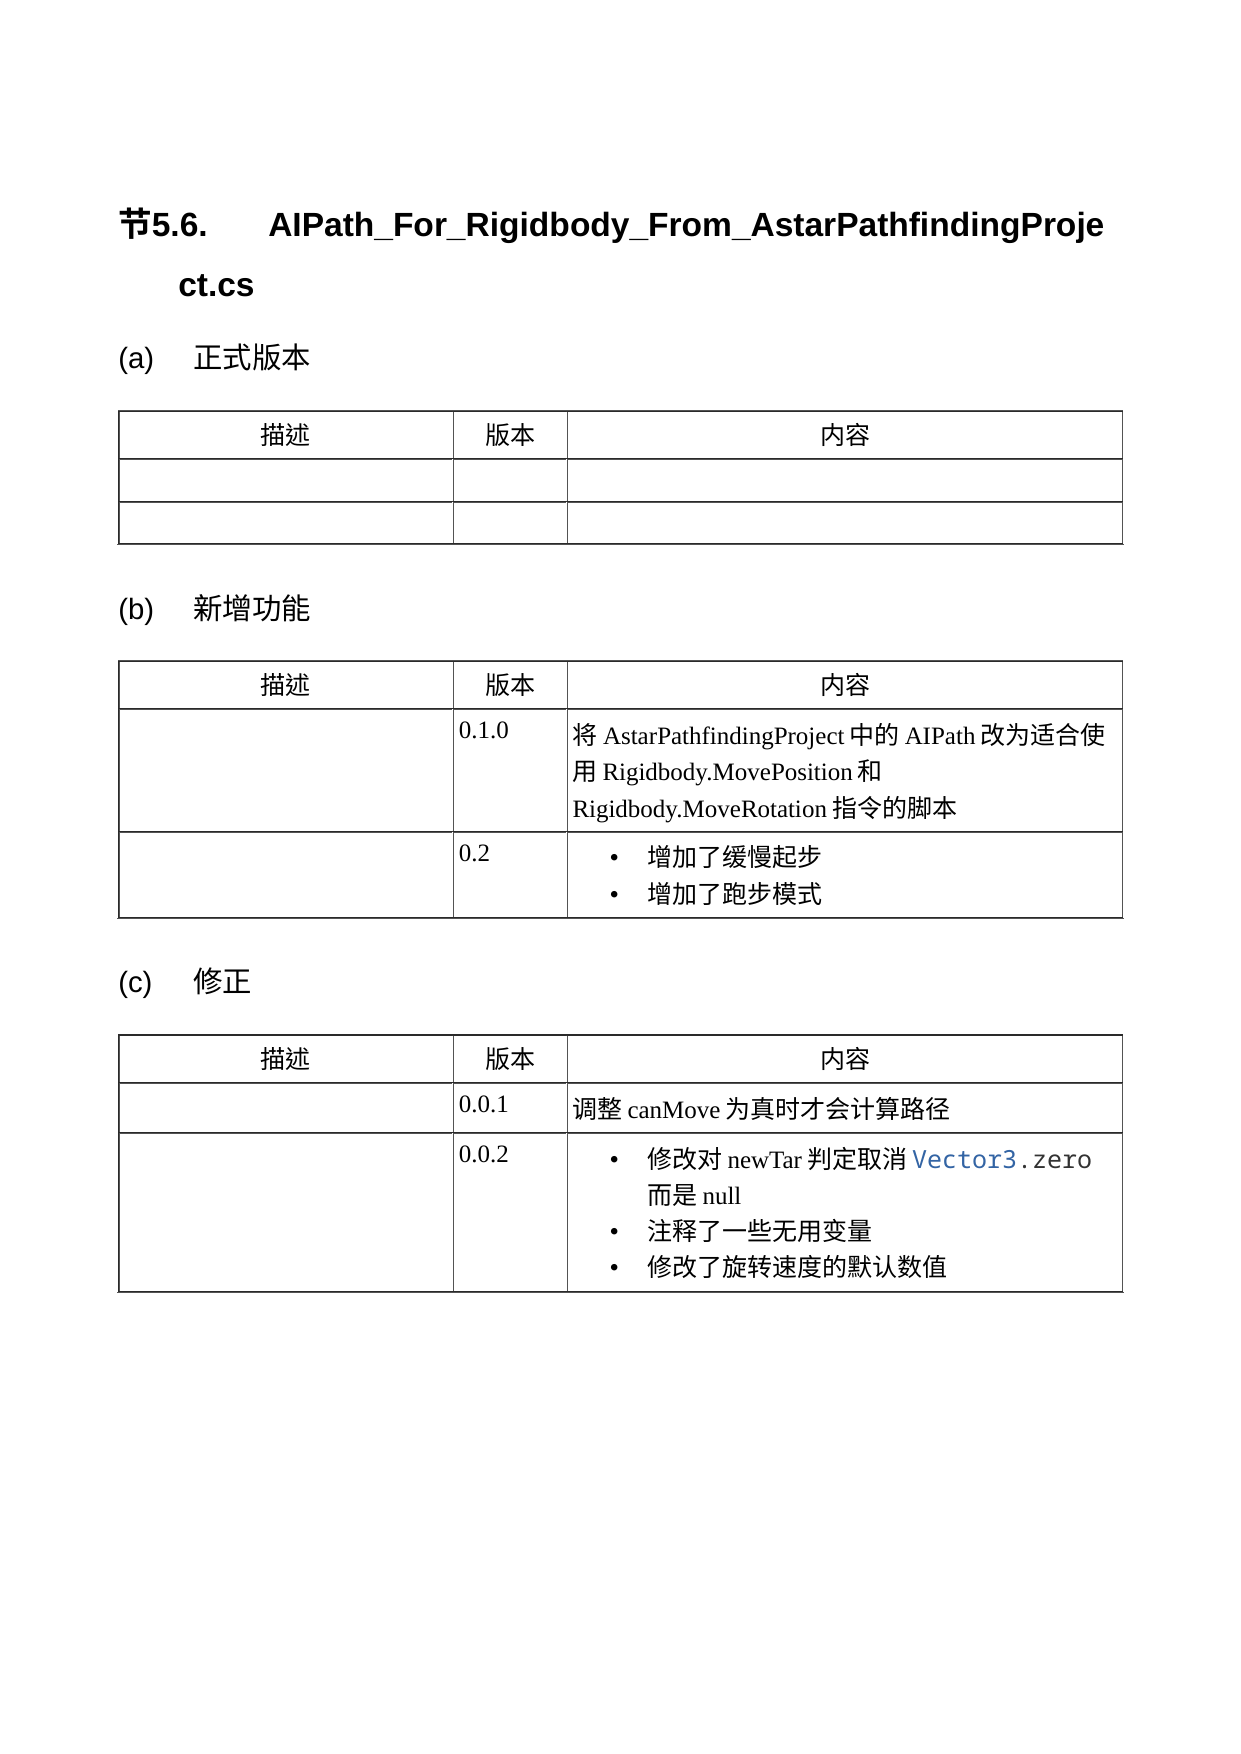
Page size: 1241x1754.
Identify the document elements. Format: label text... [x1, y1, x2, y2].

table_header 版本 [454, 413, 566, 458]
table_header 描述 [120, 1037, 452, 1082]
table_cell 将 AstarPathfindingProject中的AIPath改为适合使用Rigidbody.MovePosition和Rigidbody.MoveRotation指令的脚本 [568, 710, 1122, 830]
table_cell 0.1.0 [454, 710, 566, 830]
table_cell [120, 1134, 452, 1290]
table_cell 0.0.2 [454, 1134, 566, 1290]
table_cell [120, 503, 452, 542]
table_cell 调整canMove为真时才会计算路径 [568, 1084, 1122, 1131]
table_header 描述 [120, 413, 452, 458]
table_header 内容 [568, 663, 1122, 708]
subtitle AIPath_For_Rigidbody_From_AstarPathfindingProject.cs [118, 197, 1122, 304]
table_cell 修改对newTar判定取消Vector3.zero 而是null 注释了一些无用变量 修改了旋转速度的默认数值 [568, 1134, 1122, 1290]
table_cell [568, 460, 1122, 500]
subtitle 正式版本 [118, 337, 1122, 377]
table_cell [120, 833, 452, 916]
table_header 版本 [454, 1037, 566, 1082]
table_header 内容 [568, 1037, 1122, 1082]
table_cell [120, 710, 452, 830]
table_header 版本 [454, 663, 566, 708]
table_cell [454, 460, 566, 500]
table_cell [568, 503, 1122, 542]
table_cell [454, 503, 566, 542]
table_cell [120, 1084, 452, 1131]
table_cell 增加了缓慢起步 增加了跑步模式 [568, 833, 1122, 916]
subtitle 新增功能 [118, 588, 1122, 628]
table_header 描述 [120, 663, 452, 708]
table_cell 0.0.1 [454, 1084, 566, 1131]
subtitle 修正 [118, 961, 1122, 1001]
table_cell 0.2 [454, 833, 566, 916]
table_cell [120, 460, 452, 500]
table_header 内容 [568, 413, 1122, 458]
